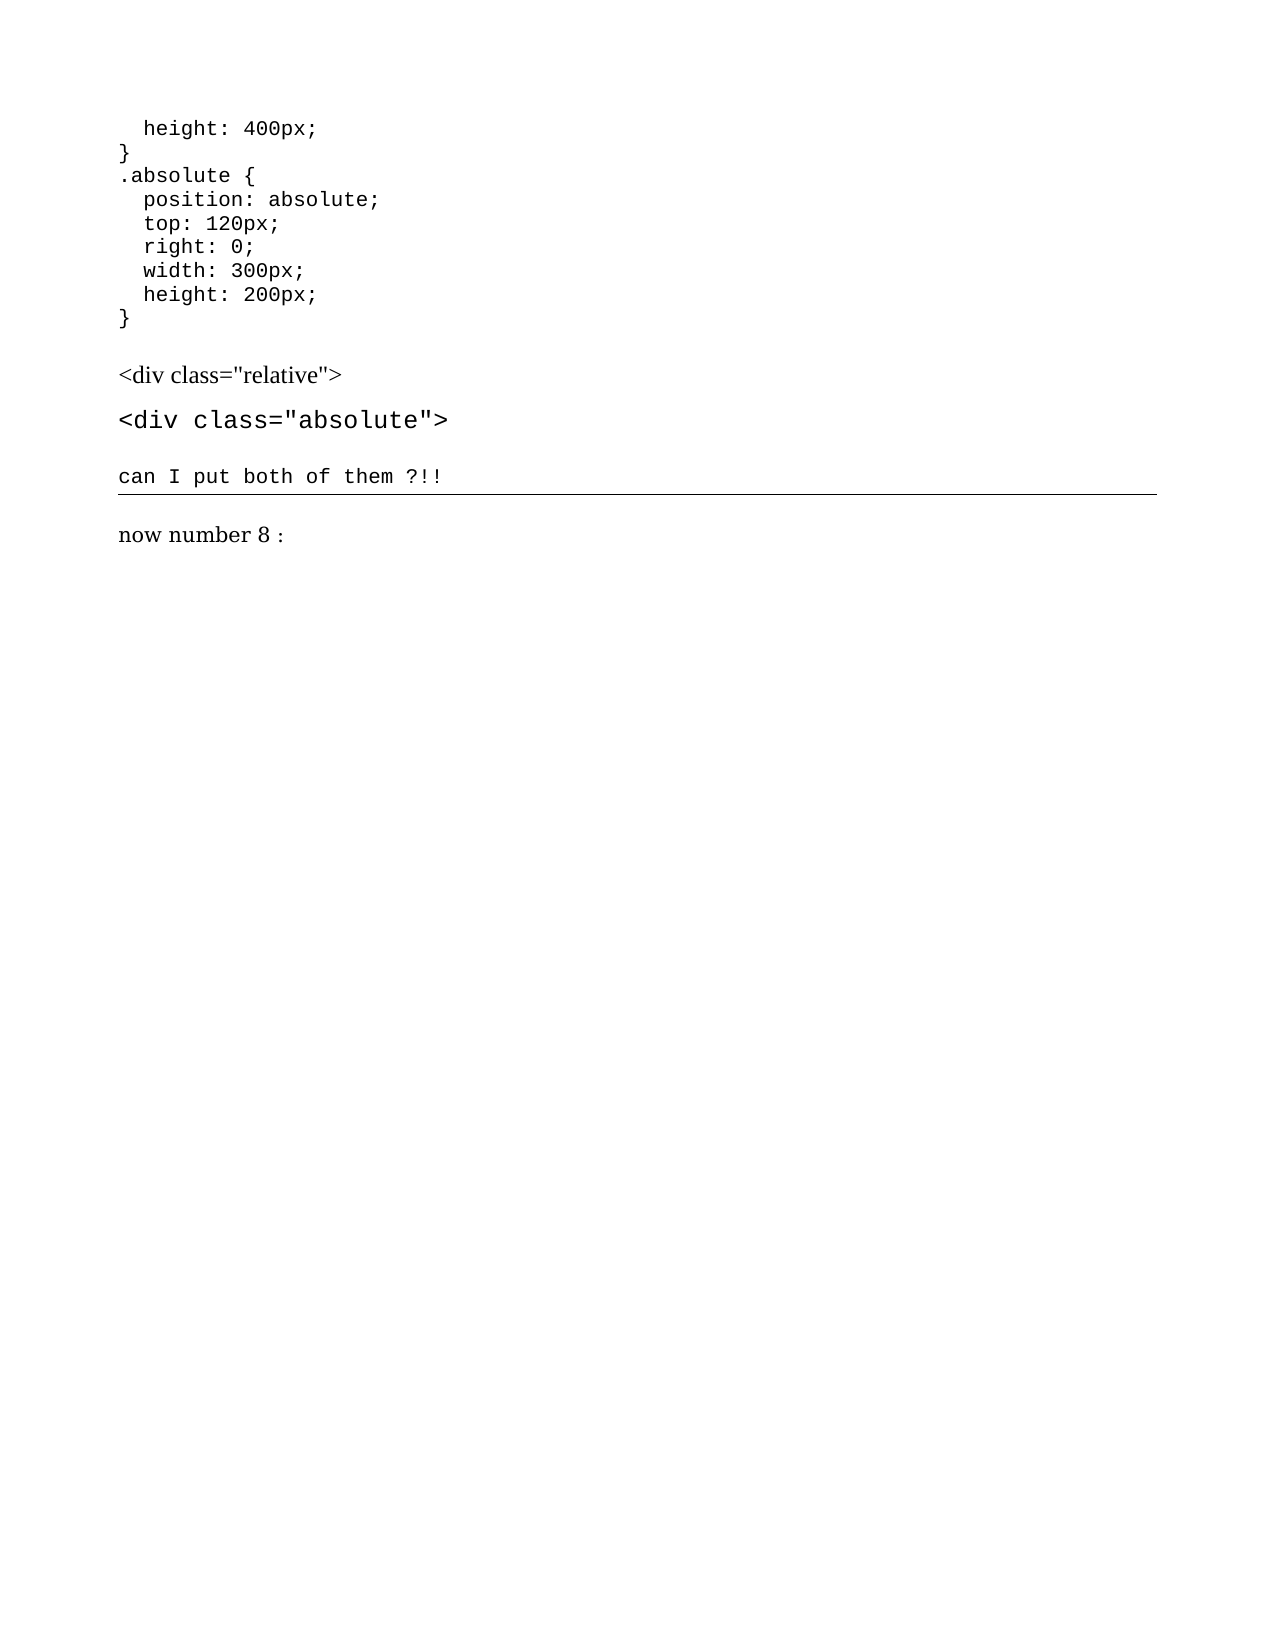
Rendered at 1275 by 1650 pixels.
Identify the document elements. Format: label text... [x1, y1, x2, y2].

text <div class="absolute"> [118, 408, 1157, 436]
text right: 0; [118, 236, 1157, 260]
text top: 120px; [118, 213, 1157, 236]
text } [118, 142, 1157, 165]
text can I put both of them ?!! [118, 466, 1157, 494]
text <div class="relative"> [118, 360, 1157, 389]
text .absolute { [118, 165, 1157, 189]
text height: 200px; [118, 284, 1157, 307]
text now number 8 : [118, 523, 1157, 548]
text } [118, 307, 1157, 331]
text height: 400px; [118, 118, 1157, 142]
text position: absolute; [118, 189, 1157, 213]
text width: 300px; [118, 260, 1157, 284]
